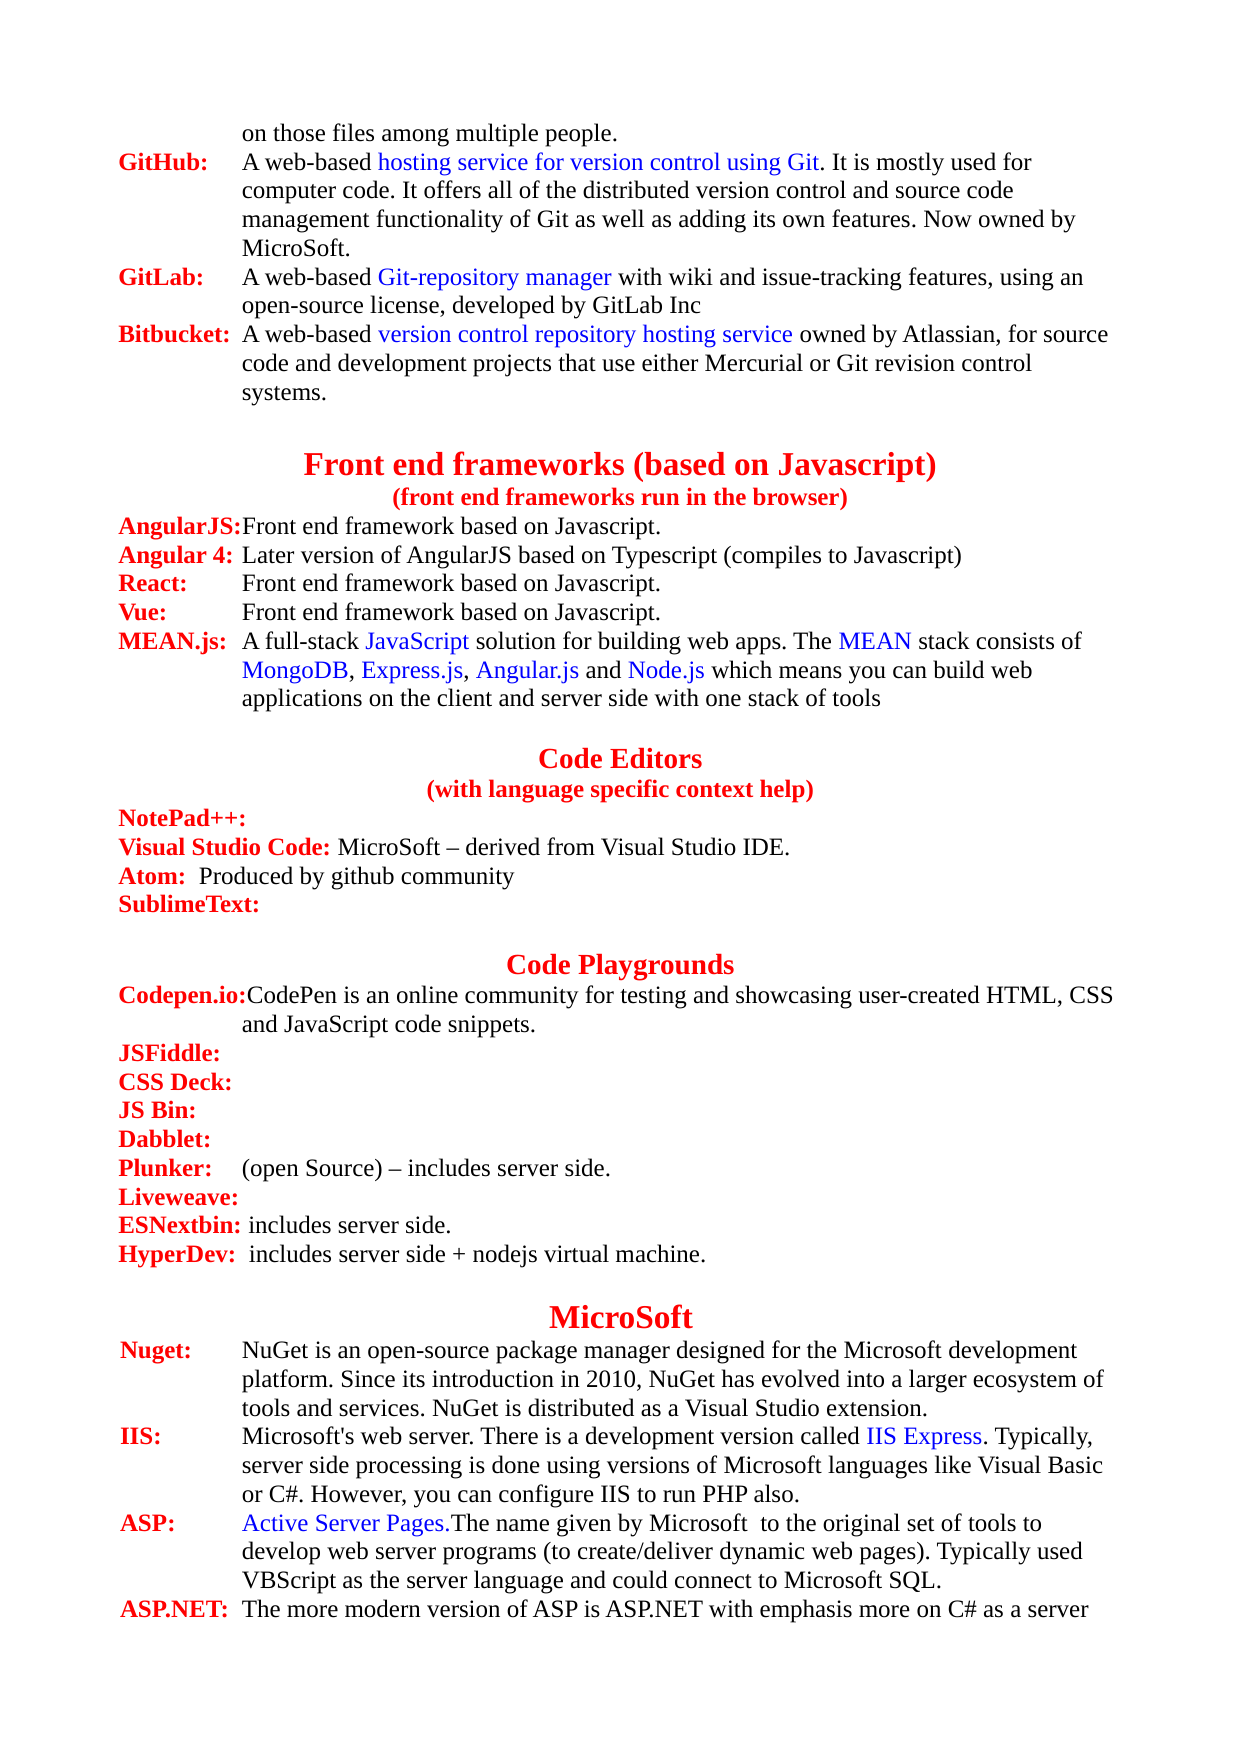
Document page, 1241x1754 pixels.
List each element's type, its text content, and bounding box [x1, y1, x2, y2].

text JS Bin: [118, 1096, 1122, 1124]
text MEAN.js: A full-stack JavaScript solution for building web apps. The MEAN stack consists of MongoDB, Express.js, Angular.js and Node.js which means you can build web applications on the client and server side with one stack of tools [118, 626, 1122, 712]
text (with language specific context help) [118, 774, 1122, 803]
text JSFiddle: [118, 1038, 1122, 1067]
text (front end frameworks run in the browser) [118, 482, 1122, 511]
text Code Playgrounds [118, 947, 1122, 981]
text SublimeText: [118, 889, 1122, 918]
text HyperDev: includes server side + nodejs virtual machine. [118, 1239, 1122, 1268]
text CSS Deck: [118, 1067, 1122, 1096]
text Front end frameworks (based on Javascript) [118, 444, 1122, 482]
text React: Front end framework based on Javascript. [118, 568, 1122, 597]
text Code Editors [118, 741, 1122, 774]
text Liveweave: [118, 1182, 1122, 1211]
text ASP.NET: The more modern version of ASP is ASP.NET with emphasis more on C# as a server [120, 1594, 1122, 1623]
text on those files among multiple people. [118, 118, 1122, 147]
text Bitbucket: A web-based version control repository hosting service owned by Atlassian, for source code and development projects that use either Mercurial or Git revision control systems. [118, 319, 1122, 406]
text ESNextbin: includes server side. [118, 1211, 1122, 1239]
text GitHub: A web-based hosting service for version control using Git. It is mostly used for computer code. It offers all of the distributed version control and source code management functionality of Git as well as adding its own features. Now owned by MicroSoft. [118, 147, 1122, 262]
text AngularJS:Front end framework based on Javascript. [118, 511, 1122, 540]
text IIS: Microsoft's web server. There is a development version called IIS Express. Typically, server side processing is done using versions of Microsoft languages like Visual Basic or C#. However, you can configure IIS to run PHP also. [120, 1421, 1122, 1508]
text MicroSoft [120, 1297, 1122, 1335]
text Plunker: (open Source) – includes server side. [118, 1153, 1122, 1182]
text Dabblet: [118, 1124, 1122, 1153]
text Visual Studio Code: MicroSoft – derived from Visual Studio IDE. [118, 832, 1122, 861]
text ASP: Active Server Pages.The name given by Microsoft to the original set of tools to develop web server programs (to create/deliver dynamic web pages). Typically used VBScript as the server language and could connect to Microsoft SQL. [120, 1508, 1122, 1594]
text GitLab: A web-based Git-repository manager with wiki and issue-tracking features, using an open-source license, developed by GitLab Inc [118, 262, 1122, 319]
text Nuget: NuGet is an open-source package manager designed for the Microsoft development platform. Since its introduction in 2010, NuGet has evolved into a larger ecosystem of tools and services. NuGet is distributed as a Visual Studio extension. [120, 1335, 1122, 1421]
text NotePad++: [118, 803, 1122, 832]
text Angular 4: Later version of AngularJS based on Typescript (compiles to Javascript) [118, 540, 1122, 568]
text Atom: Produced by github community [118, 861, 1122, 889]
text Vue: Front end framework based on Javascript. [118, 597, 1122, 626]
text Codepen.io:CodePen is an online community for testing and showcasing user-created HTML, CSS and JavaScript code snippets. [118, 981, 1122, 1038]
